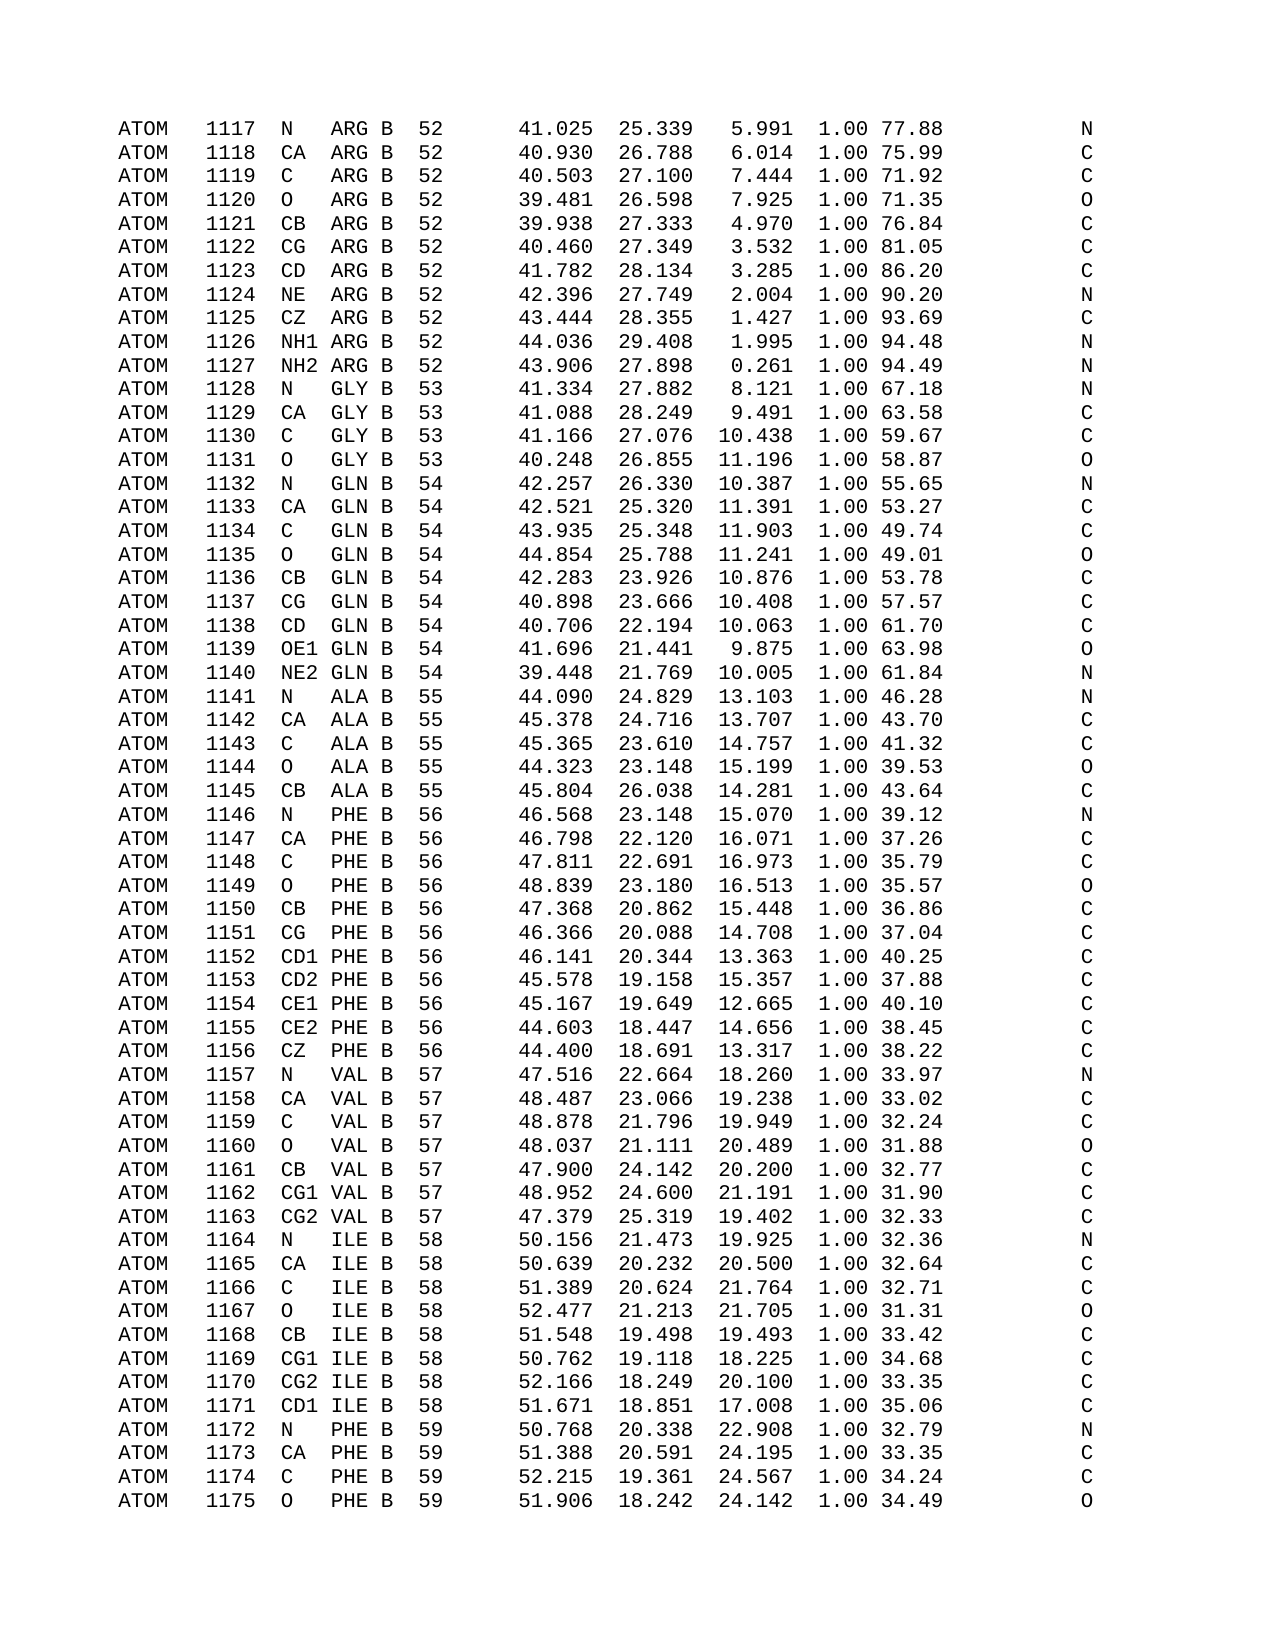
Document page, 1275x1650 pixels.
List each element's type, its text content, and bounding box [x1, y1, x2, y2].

text ATOM 1145 CB ALA B 55 45.804 26.038 14.281 1.00 43.64 C [118, 780, 1157, 804]
text ATOM 1122 CG ARG B 52 40.460 27.349 3.532 1.00 81.05 C [118, 236, 1157, 260]
text ATOM 1162 CG1 VAL B 57 48.952 24.600 21.191 1.00 31.90 C [118, 1182, 1157, 1206]
text ATOM 1158 CA VAL B 57 48.487 23.066 19.238 1.00 33.02 C [118, 1088, 1157, 1111]
text ATOM 1128 N GLY B 53 41.334 27.882 8.121 1.00 67.18 N [118, 378, 1157, 402]
text ATOM 1120 O ARG B 52 39.481 26.598 7.925 1.00 71.35 O [118, 189, 1157, 213]
text ATOM 1151 CG PHE B 56 46.366 20.088 14.708 1.00 37.04 C [118, 922, 1157, 946]
text ATOM 1143 C ALA B 55 45.365 23.610 14.757 1.00 41.32 C [118, 733, 1157, 757]
text ATOM 1130 C GLY B 53 41.166 27.076 10.438 1.00 59.67 C [118, 426, 1157, 449]
text ATOM 1150 CB PHE B 56 47.368 20.862 15.448 1.00 36.86 C [118, 898, 1157, 922]
text ATOM 1123 CD ARG B 52 41.782 28.134 3.285 1.00 86.20 C [118, 260, 1157, 284]
text ATOM 1137 CG GLN B 54 40.898 23.666 10.408 1.00 57.57 C [118, 591, 1157, 615]
text ATOM 1170 CG2 ILE B 58 52.166 18.249 20.100 1.00 33.35 C [118, 1371, 1157, 1395]
text ATOM 1140 NE2 GLN B 54 39.448 21.769 10.005 1.00 61.84 N [118, 662, 1157, 686]
text ATOM 1152 CD1 PHE B 56 46.141 20.344 13.363 1.00 40.25 C [118, 946, 1157, 969]
text ATOM 1147 CA PHE B 56 46.798 22.120 16.071 1.00 37.26 C [118, 827, 1157, 851]
text ATOM 1131 O GLY B 53 40.248 26.855 11.196 1.00 58.87 O [118, 449, 1157, 473]
text ATOM 1169 CG1 ILE B 58 50.762 19.118 18.225 1.00 34.68 C [118, 1348, 1157, 1371]
text ATOM 1153 CD2 PHE B 56 45.578 19.158 15.357 1.00 37.88 C [118, 969, 1157, 993]
text ATOM 1129 CA GLY B 53 41.088 28.249 9.491 1.00 63.58 C [118, 402, 1157, 426]
text ATOM 1133 CA GLN B 54 42.521 25.320 11.391 1.00 53.27 C [118, 496, 1157, 520]
text ATOM 1161 CB VAL B 57 47.900 24.142 20.200 1.00 32.77 C [118, 1158, 1157, 1182]
text ATOM 1139 OE1 GLN B 54 41.696 21.441 9.875 1.00 63.98 O [118, 638, 1157, 662]
text ATOM 1148 C PHE B 56 47.811 22.691 16.973 1.00 35.79 C [118, 851, 1157, 875]
text ATOM 1138 CD GLN B 54 40.706 22.194 10.063 1.00 61.70 C [118, 615, 1157, 638]
text ATOM 1132 N GLN B 54 42.257 26.330 10.387 1.00 55.65 N [118, 473, 1157, 496]
text ATOM 1171 CD1 ILE B 58 51.671 18.851 17.008 1.00 35.06 C [118, 1395, 1157, 1419]
text ATOM 1142 CA ALA B 55 45.378 24.716 13.707 1.00 43.70 C [118, 709, 1157, 733]
text ATOM 1121 CB ARG B 52 39.938 27.333 4.970 1.00 76.84 C [118, 213, 1157, 236]
text ATOM 1144 O ALA B 55 44.323 23.148 15.199 1.00 39.53 O [118, 757, 1157, 780]
text ATOM 1167 O ILE B 58 52.477 21.213 21.705 1.00 31.31 O [118, 1300, 1157, 1324]
text ATOM 1166 C ILE B 58 51.389 20.624 21.764 1.00 32.71 C [118, 1277, 1157, 1300]
text ATOM 1127 NH2 ARG B 52 43.906 27.898 0.261 1.00 94.49 N [118, 354, 1157, 378]
text ATOM 1163 CG2 VAL B 57 47.379 25.319 19.402 1.00 32.33 C [118, 1206, 1157, 1229]
text ATOM 1155 CE2 PHE B 56 44.603 18.447 14.656 1.00 38.45 C [118, 1017, 1157, 1040]
text ATOM 1117 N ARG B 52 41.025 25.339 5.991 1.00 77.88 N [118, 118, 1157, 142]
text ATOM 1126 NH1 ARG B 52 44.036 29.408 1.995 1.00 94.48 N [118, 331, 1157, 354]
text ATOM 1175 O PHE B 59 51.906 18.242 24.142 1.00 34.49 O [118, 1489, 1157, 1513]
text ATOM 1141 N ALA B 55 44.090 24.829 13.103 1.00 46.28 N [118, 686, 1157, 709]
text ATOM 1124 NE ARG B 52 42.396 27.749 2.004 1.00 90.20 N [118, 284, 1157, 307]
text ATOM 1160 O VAL B 57 48.037 21.111 20.489 1.00 31.88 O [118, 1135, 1157, 1158]
text ATOM 1136 CB GLN B 54 42.283 23.926 10.876 1.00 53.78 C [118, 567, 1157, 591]
text ATOM 1149 O PHE B 56 48.839 23.180 16.513 1.00 35.57 O [118, 875, 1157, 898]
text ATOM 1118 CA ARG B 52 40.930 26.788 6.014 1.00 75.99 C [118, 142, 1157, 165]
text ATOM 1165 CA ILE B 58 50.639 20.232 20.500 1.00 32.64 C [118, 1253, 1157, 1277]
text ATOM 1156 CZ PHE B 56 44.400 18.691 13.317 1.00 38.22 C [118, 1040, 1157, 1064]
text ATOM 1154 CE1 PHE B 56 45.167 19.649 12.665 1.00 40.10 C [118, 993, 1157, 1017]
text ATOM 1159 C VAL B 57 48.878 21.796 19.949 1.00 32.24 C [118, 1111, 1157, 1135]
text ATOM 1135 O GLN B 54 44.854 25.788 11.241 1.00 49.01 O [118, 544, 1157, 567]
text ATOM 1119 C ARG B 52 40.503 27.100 7.444 1.00 71.92 C [118, 165, 1157, 189]
text ATOM 1174 C PHE B 59 52.215 19.361 24.567 1.00 34.24 C [118, 1466, 1157, 1489]
text ATOM 1125 CZ ARG B 52 43.444 28.355 1.427 1.00 93.69 C [118, 307, 1157, 331]
text ATOM 1172 N PHE B 59 50.768 20.338 22.908 1.00 32.79 N [118, 1419, 1157, 1442]
text ATOM 1168 CB ILE B 58 51.548 19.498 19.493 1.00 33.42 C [118, 1324, 1157, 1348]
text ATOM 1146 N PHE B 56 46.568 23.148 15.070 1.00 39.12 N [118, 804, 1157, 827]
text ATOM 1134 C GLN B 54 43.935 25.348 11.903 1.00 49.74 C [118, 520, 1157, 544]
text ATOM 1164 N ILE B 58 50.156 21.473 19.925 1.00 32.36 N [118, 1229, 1157, 1253]
text ATOM 1173 CA PHE B 59 51.388 20.591 24.195 1.00 33.35 C [118, 1442, 1157, 1466]
text ATOM 1157 N VAL B 57 47.516 22.664 18.260 1.00 33.97 N [118, 1064, 1157, 1088]
